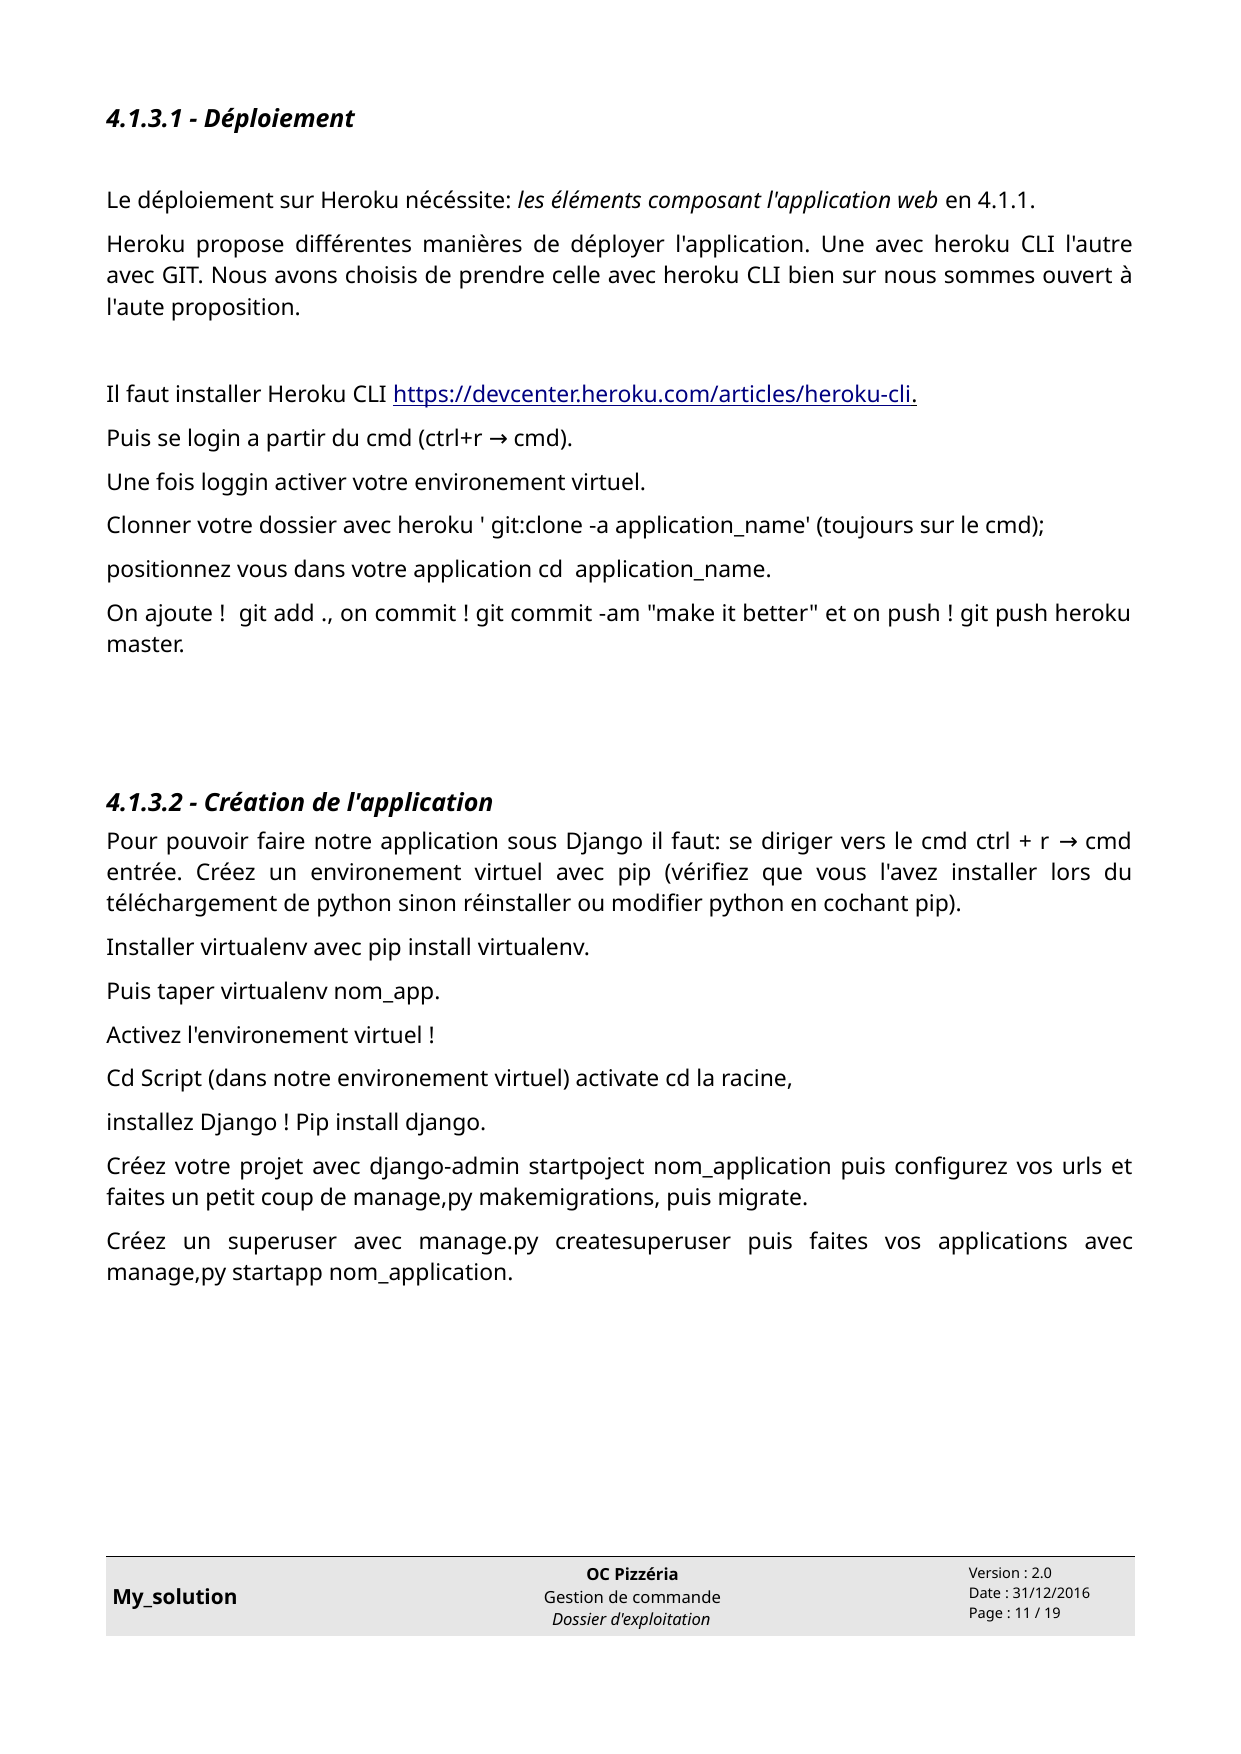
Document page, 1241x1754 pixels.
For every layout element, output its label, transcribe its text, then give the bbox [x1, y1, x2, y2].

text Le déploiement sur Heroku nécéssite: les éléments composant l'application web en 4.1.1. [106, 184, 1134, 216]
text positionnez vous dans votre application cd application_name. [106, 553, 1134, 584]
text Une fois loggin activer votre environement virtuel. [106, 466, 1134, 497]
text Puis taper virtualenv nom_app. [106, 975, 1134, 1006]
text installez Django ! Pip install django. [106, 1106, 1134, 1137]
text Puis se login a partir du cmd (ctrl+r → cmd). [106, 422, 1134, 453]
text Clonner votre dossier avec heroku ' git:clone -a application_name' (toujours sur le cmd); [106, 509, 1134, 541]
text Créez un superuser avec manage.py createsuperuser puis faites vos applications avec manage,py startapp nom_application. [106, 1225, 1134, 1287]
text Cd Script (dans notre environement virtuel) activate cd la racine, [106, 1062, 1134, 1093]
text Créez votre projet avec django-admin startpoject nom_application puis configurez vos urls et faites un petit coup de manage,py makemigrations, puis migrate. [106, 1150, 1134, 1212]
text Il faut installer Heroku CLI https://devcenter.heroku.com/articles/heroku-cli. [106, 378, 1134, 409]
subtitle Création de l'application [106, 784, 1134, 818]
subtitle Déploiement [106, 100, 1134, 134]
text Heroku propose différentes manières de déployer l'application. Une avec heroku CLI l'autre avec GIT. Nous avons choisis de prendre celle avec heroku CLI bien sur nous sommes ouvert à l'aute proposition. [106, 228, 1134, 322]
text Activez l'environement virtuel ! [106, 1018, 1134, 1050]
text Installer virtualenv avec pip install virtualenv. [106, 931, 1134, 962]
text Pour pouvoir faire notre application sous Django il faut: se diriger vers le cmd ctrl + r → cmd entrée. Créez un environement virtuel avec pip (vérifiez que vous l'avez installer lors du téléchargement de python sinon réinstaller ou modifier python en cochant pip). [106, 825, 1134, 918]
text On ajoute ! git add ., on commit ! git commit -am "make it better" et on push ! git push heroku master. [106, 597, 1134, 659]
